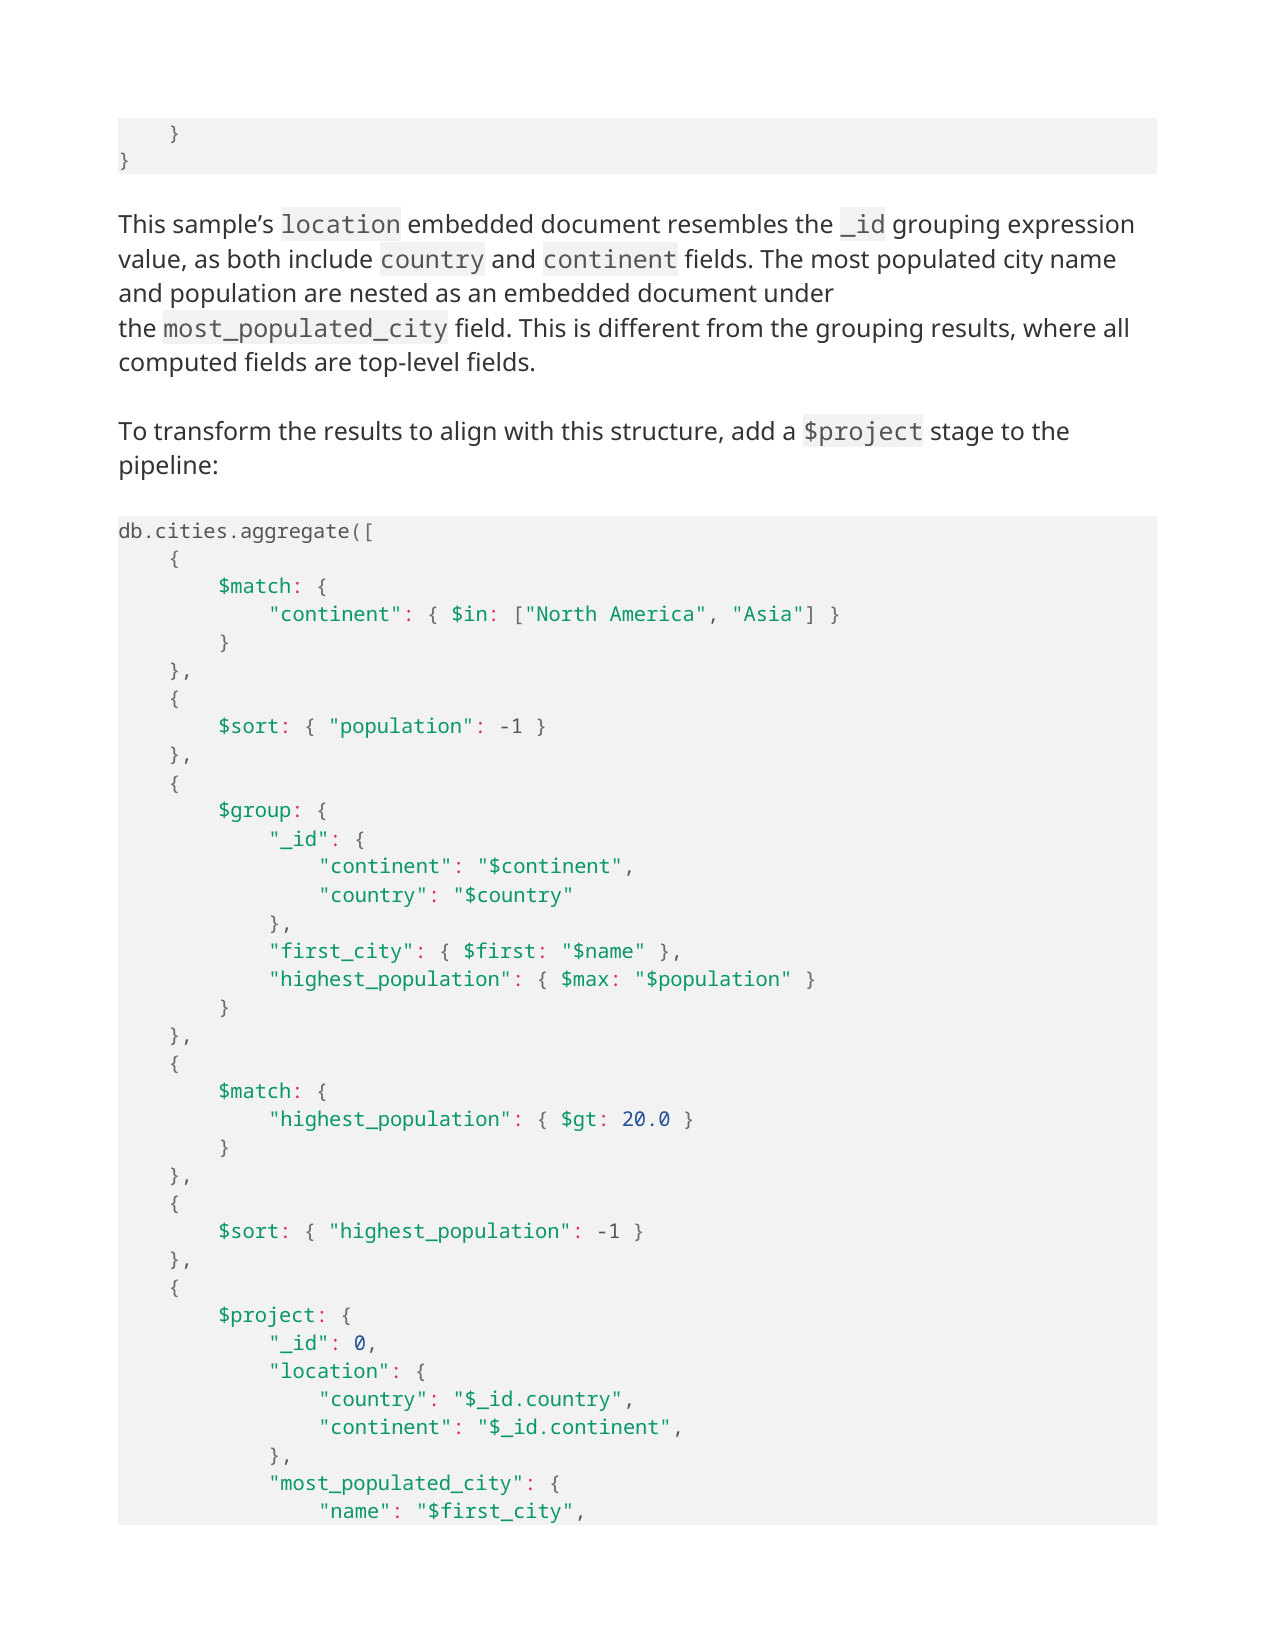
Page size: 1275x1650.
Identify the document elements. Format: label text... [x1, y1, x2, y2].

text "name": "$first_city", [118, 1497, 1157, 1525]
text To transform the results to align with this structure, add a $project stage to the pipeline: [118, 413, 1157, 482]
text } [118, 628, 1157, 656]
text "country": "$country" [118, 880, 1157, 908]
text "highest_population": { $max: "$population" } [118, 964, 1157, 992]
text "location": { [118, 1357, 1157, 1384]
text "continent": "$continent", [118, 852, 1157, 880]
text "_id": { [118, 824, 1157, 852]
text $sort: { "highest_population": -1 } [118, 1216, 1157, 1244]
text db.cities.aggregate([ [118, 516, 1157, 544]
text { [118, 768, 1157, 796]
text { [118, 1188, 1157, 1216]
text "continent": "$_id.continent", [118, 1413, 1157, 1441]
text $match: { [118, 572, 1157, 600]
text }, [118, 908, 1157, 936]
text "highest_population": { $gt: 20.0 } [118, 1104, 1157, 1132]
text $match: { [118, 1076, 1157, 1104]
text } [118, 146, 1157, 174]
text } [118, 118, 1157, 146]
text This sample’s location embedded document resembles the _id grouping expression value, as both include country and continent fields. The most populated city name and population are nested as an embedded document under the most_populated_city field. This is different from the grouping results, where all computed fields are top-level fields. [118, 207, 1157, 379]
text }, [118, 1020, 1157, 1048]
text $project: { [118, 1301, 1157, 1328]
text }, [118, 1244, 1157, 1272]
text "most_populated_city": { [118, 1469, 1157, 1497]
text }, [118, 740, 1157, 768]
text } [118, 1132, 1157, 1160]
text "continent": { $in: ["North America", "Asia"] } [118, 600, 1157, 628]
text }, [118, 656, 1157, 684]
text "first_city": { $first: "$name" }, [118, 936, 1157, 964]
text $group: { [118, 796, 1157, 824]
text }, [118, 1160, 1157, 1188]
text { [118, 684, 1157, 712]
text { [118, 1272, 1157, 1301]
text "_id": 0, [118, 1328, 1157, 1357]
text { [118, 1048, 1157, 1076]
text $sort: { "population": -1 } [118, 712, 1157, 740]
text }, [118, 1441, 1157, 1469]
text "country": "$_id.country", [118, 1384, 1157, 1413]
text } [118, 992, 1157, 1020]
text { [118, 544, 1157, 572]
